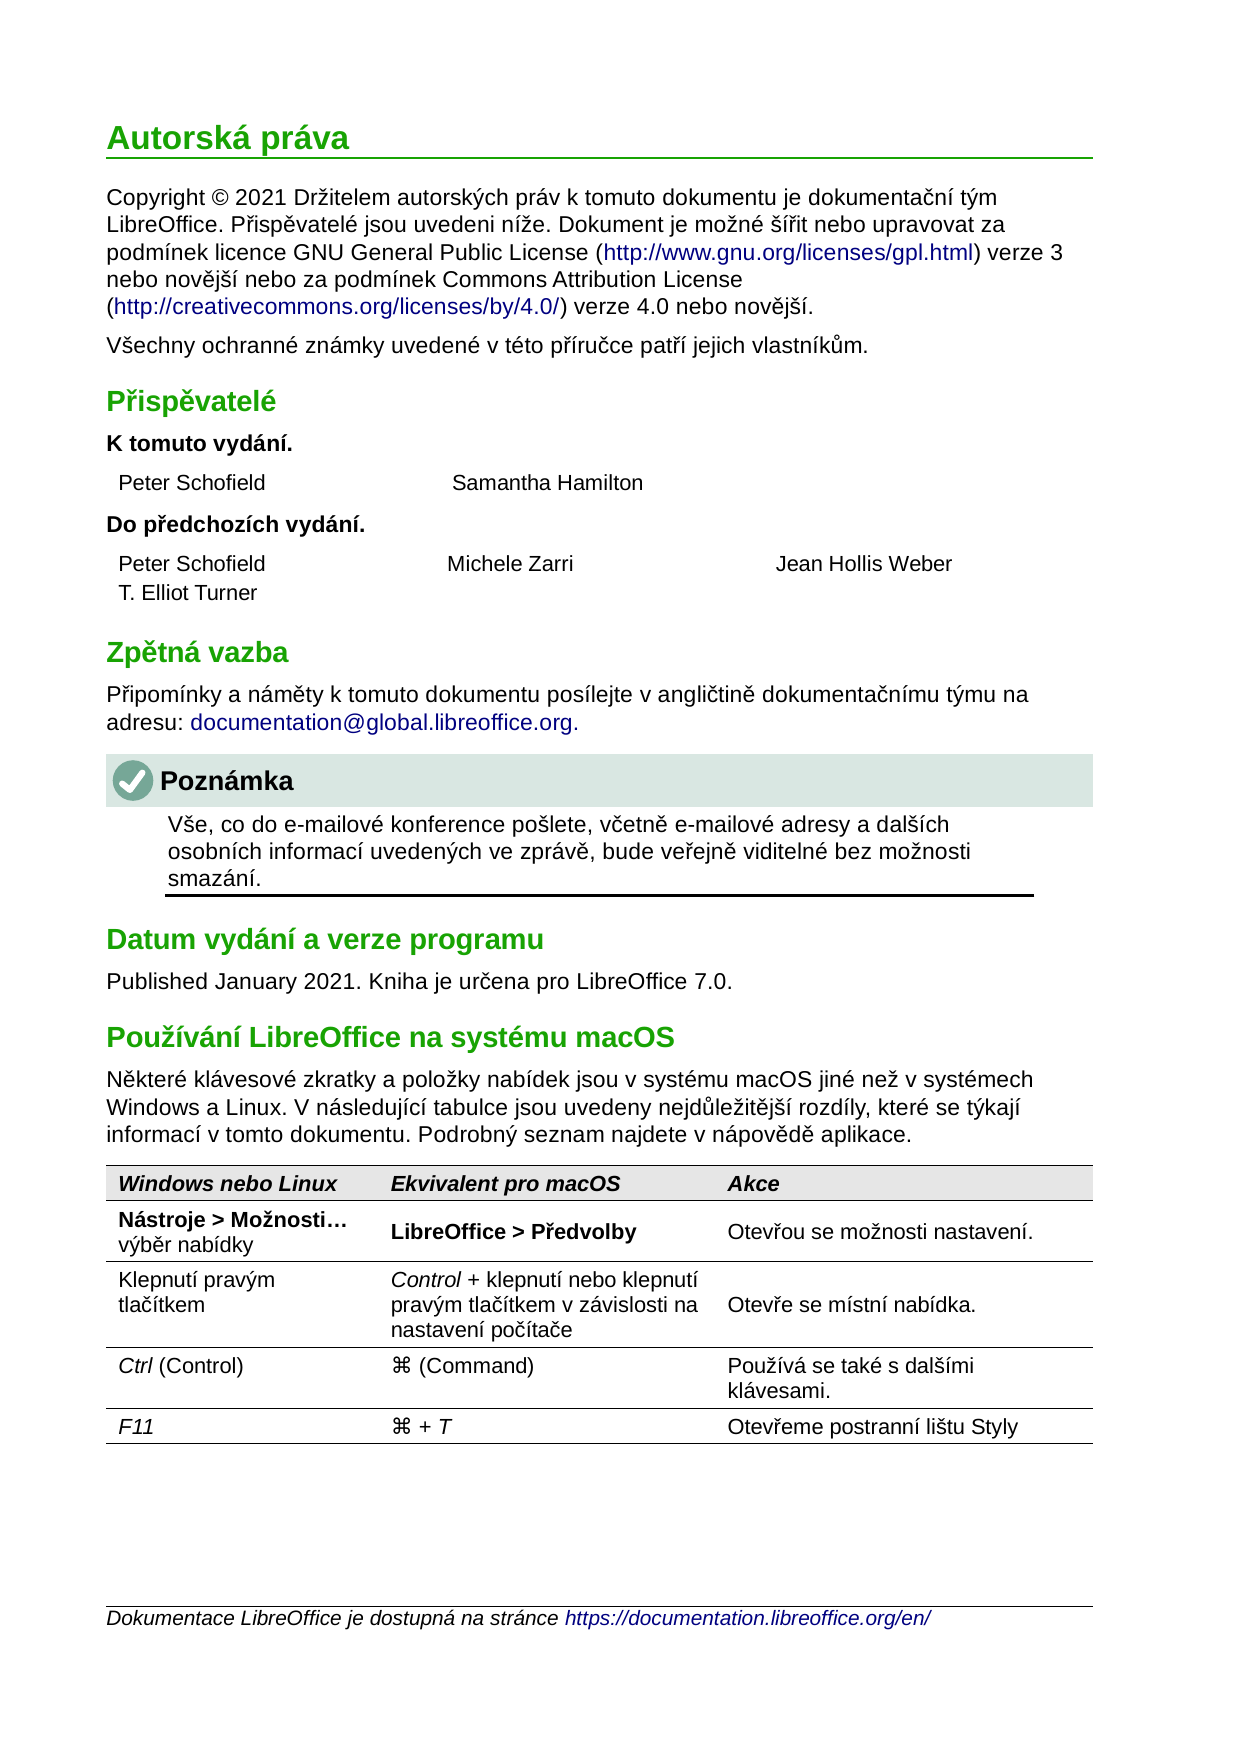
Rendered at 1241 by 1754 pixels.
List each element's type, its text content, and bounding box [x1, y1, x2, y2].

table_cell Control + klepnutí nebo klepnutí pravým tlačítkem v závislosti na nastavení počítače [379, 1262, 716, 1347]
subtitle Používání LibreOffice na systému macOS [106, 1020, 1093, 1053]
table_cell Otevře se místní nabídka. [716, 1262, 1093, 1347]
text Všechny ochranné známky uvedené v této příručce patří jejich vlastníkům. [106, 332, 1093, 359]
table_cell T. Elliot Turner [106, 580, 435, 610]
table_header Samantha Hamilton [440, 469, 766, 499]
text Published January 2021. Kniha je určena pro LibreOffice 7.0. [106, 968, 1093, 995]
table_header Michele Zarri [435, 550, 764, 580]
subtitle Poznámka [106, 754, 1093, 807]
table_cell F11 [106, 1409, 379, 1443]
table_cell [435, 580, 764, 610]
text Připomínky a náměty k tomuto dokumentu posílejte v angličtině dokumentačnímu týmu na adresu: documentation@global.libreoffice.org. [106, 681, 1093, 735]
subtitle Zpětná vazba [106, 635, 1093, 668]
table_cell Nástroje > Možnosti… výběr nabídky [106, 1201, 379, 1261]
table_cell Otevřou se možnosti nastavení. [716, 1201, 1093, 1261]
table_header Jean Hollis Weber [764, 550, 1093, 580]
text Do předchozích vydání. [106, 511, 1093, 538]
table_cell Klepnutí pravým tlačítkem [106, 1262, 379, 1347]
table_cell [764, 580, 1093, 610]
table_header Ekvivalent pro macOS [379, 1166, 716, 1200]
table_cell ⌘ + T [379, 1409, 716, 1443]
table_header Akce [716, 1166, 1093, 1200]
subtitle Datum vydání a verze programu [106, 922, 1093, 955]
text Copyright © 2021 Držitelem autorských práv k tomuto dokumentu je dokumentační tým LibreOffice. Přispěvatelé jsou uvedeni níže. Dokument je možné šířit nebo upravovat za podmínek licence GNU General Public License (http://www.gnu.org/licenses/gpl.html) verze 3 nebo novější nebo za podmínek Commons Attribution License (http://creativecommons.org/licenses/by/4.0/) verze 4.0 nebo novější. [106, 184, 1093, 319]
text K tomuto vydání. [106, 430, 1093, 457]
subtitle Přispěvatelé [106, 384, 1093, 417]
table_header Windows nebo Linux [106, 1166, 379, 1200]
table_header [766, 469, 1093, 499]
table_cell Ctrl (Control) [106, 1348, 379, 1408]
table_cell LibreOffice > Předvolby [379, 1201, 716, 1261]
table_header Peter Schofield [106, 469, 440, 499]
table_header Peter Schofield [106, 550, 435, 580]
text Vše, co do e-mailové konference pošlete, včetně e-mailové adresy a dalších osobních informací uvedených ve zprávě, bude veřejně viditelné bez možnosti smazání. [164, 807, 1034, 897]
subtitle Autorská práva [106, 118, 1093, 157]
text Některé klávesové zkratky a položky nabídek jsou v systému macOS jiné než v systémech Windows a Linux. V následující tabulce jsou uvedeny nejdůležitější rozdíly, které se týkají informací v tomto dokumentu. Podrobný seznam najdete v nápovědě aplikace. [106, 1066, 1093, 1147]
table_cell Otevřeme postranní lištu Styly [716, 1409, 1093, 1443]
table_cell Používá se také s dalšími klávesami. [716, 1348, 1093, 1408]
table_cell ⌘ (Command) [379, 1348, 716, 1408]
